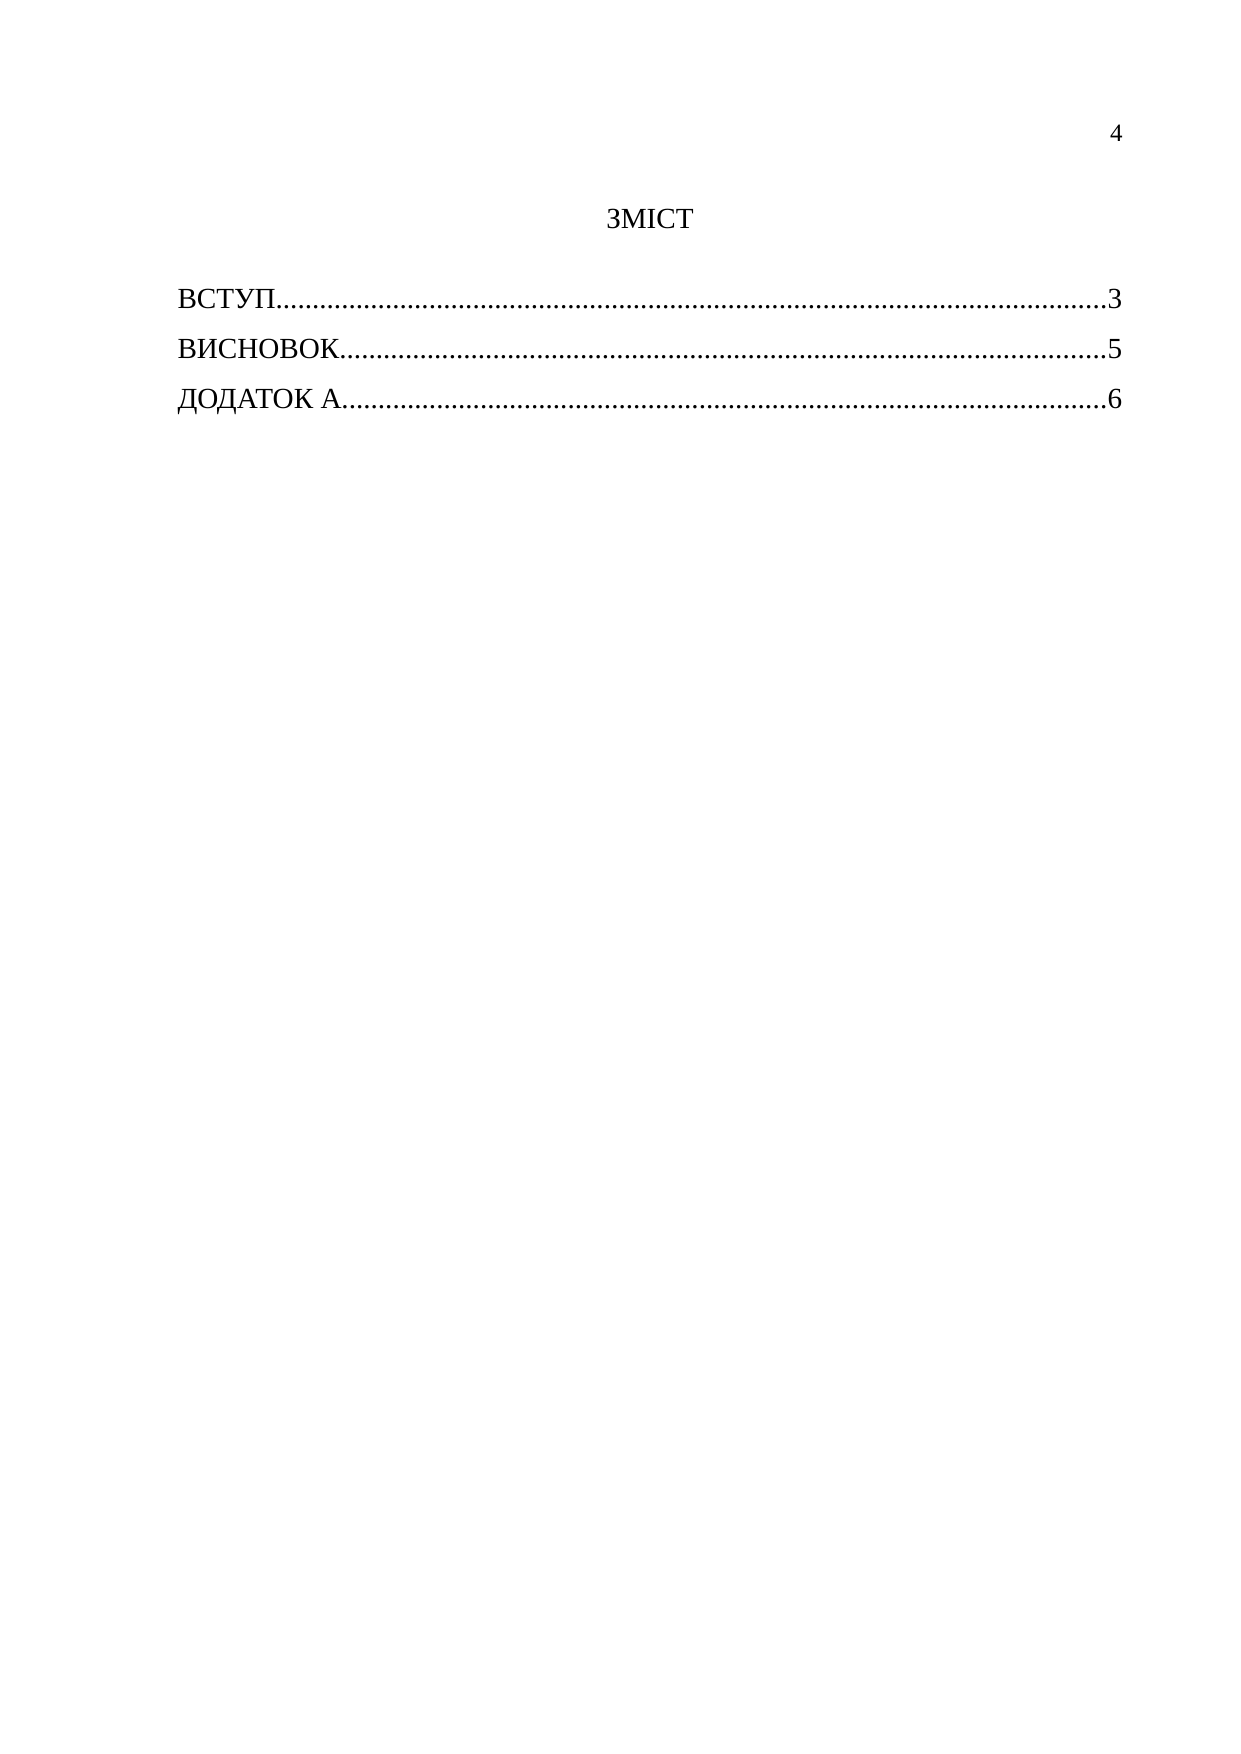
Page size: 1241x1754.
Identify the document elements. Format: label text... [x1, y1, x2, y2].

text Додаток а 6 [177, 382, 1122, 415]
text висновок 5 [177, 331, 1122, 365]
text вступ 3 [177, 281, 1122, 314]
subtitle ЗМІСТ [177, 201, 1122, 235]
